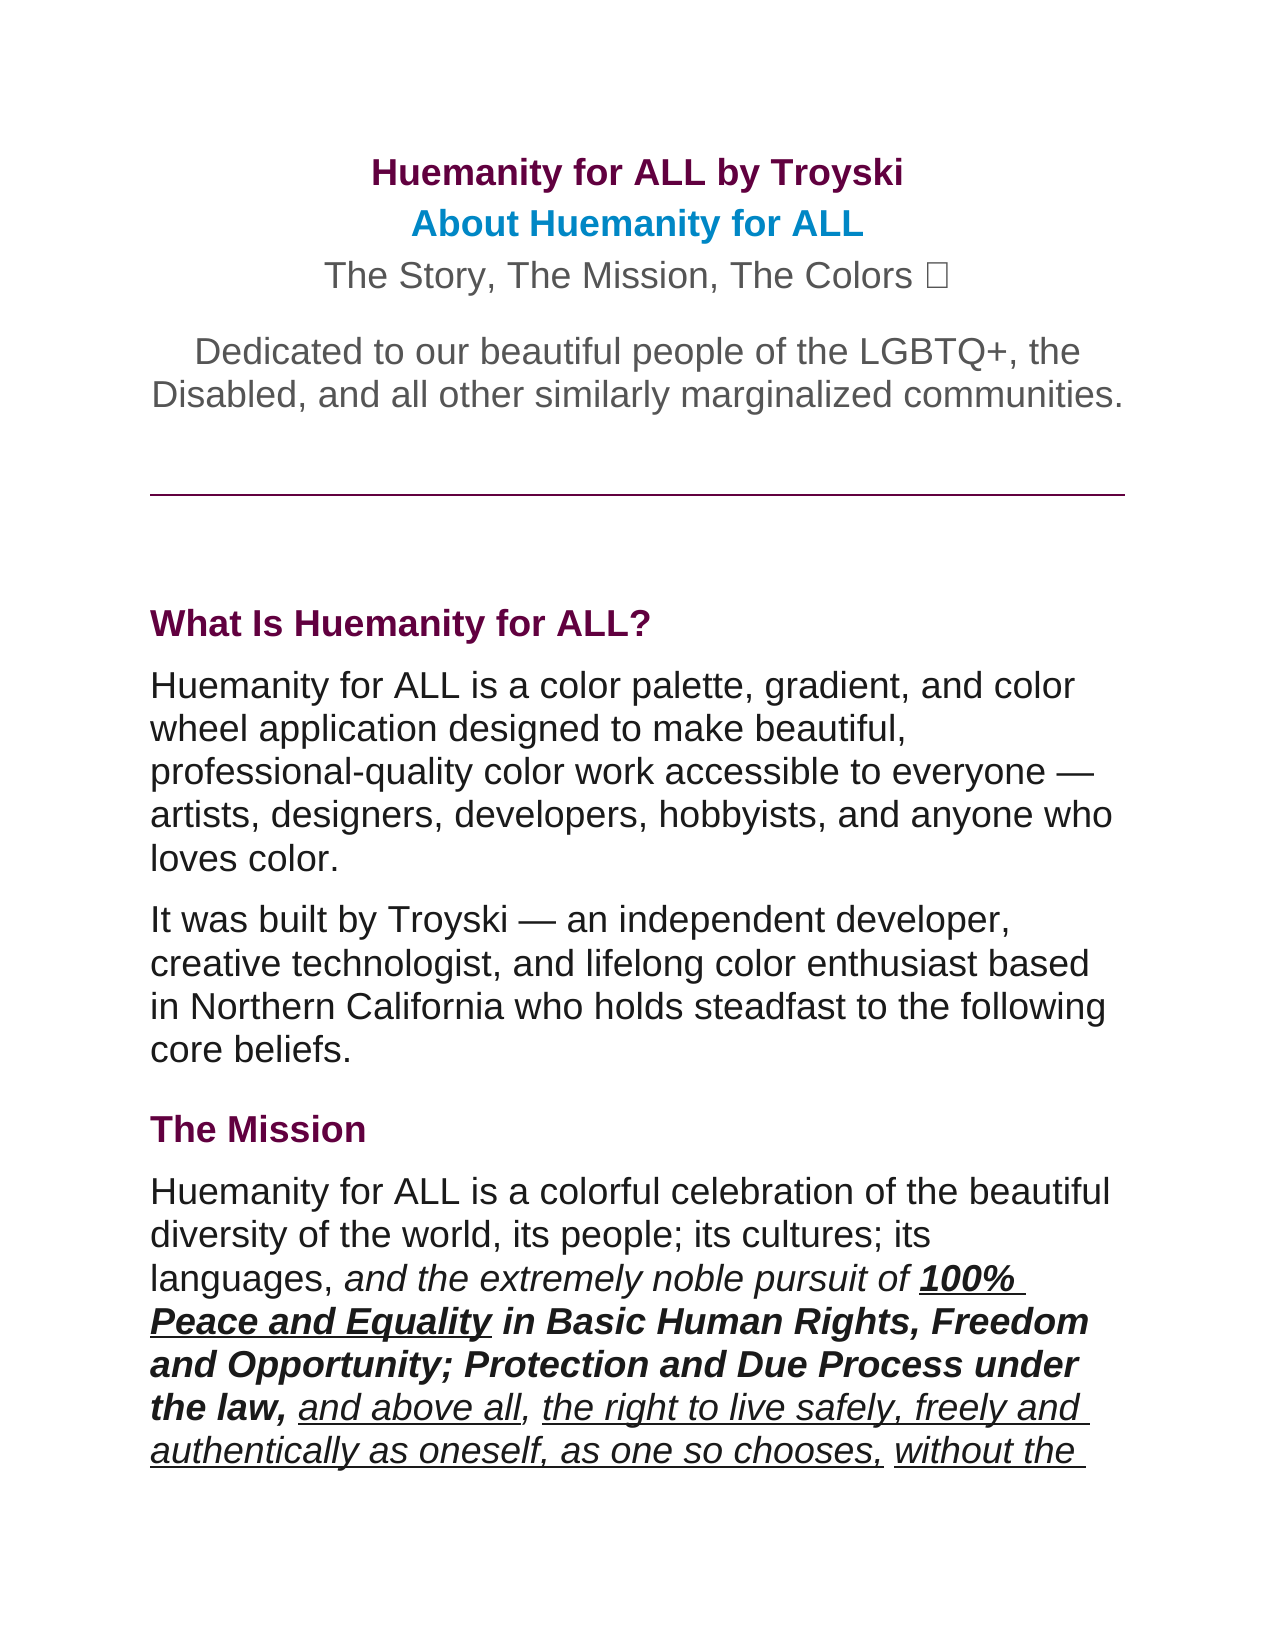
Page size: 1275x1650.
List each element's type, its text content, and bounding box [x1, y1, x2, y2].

text Huemanity for ALL is a color palette, gradient, and color wheel application designed to make beautiful, professional-quality color work accessible to everyone — artists, designers, developers, hobbyists, and anyone who loves color. [150, 663, 1125, 879]
subtitle The Mission [150, 1108, 1125, 1151]
text Huemanity for ALL by Troyski [150, 150, 1125, 193]
text The Story, The Mission, The Colors 🌈 [150, 253, 1125, 296]
text Huemanity for ALL is a colorful celebration of the beautiful diversity of the world, its people; its cultures; its languages, and the extremely noble pursuit of 100% Peace and Equality in Basic Human Rights, Freedom and Opportunity; Protection and Due Process under the law, and above all, the right to live safely, freely and authentically as oneself, as one so chooses, without the [150, 1169, 1125, 1471]
text About Huemanity for ALL [150, 201, 1125, 244]
subtitle What Is Huemanity for ALL? [150, 601, 1125, 644]
text Dedicated to our beautiful people of the LGBTQ+, the Disabled, and all other similarly marginalized communities. [150, 329, 1125, 416]
text It was built by Troyski — an independent developer, creative technologist, and lifelong color enthusiast based in Northern California who holds steadfast to the following core beliefs. [150, 898, 1125, 1070]
